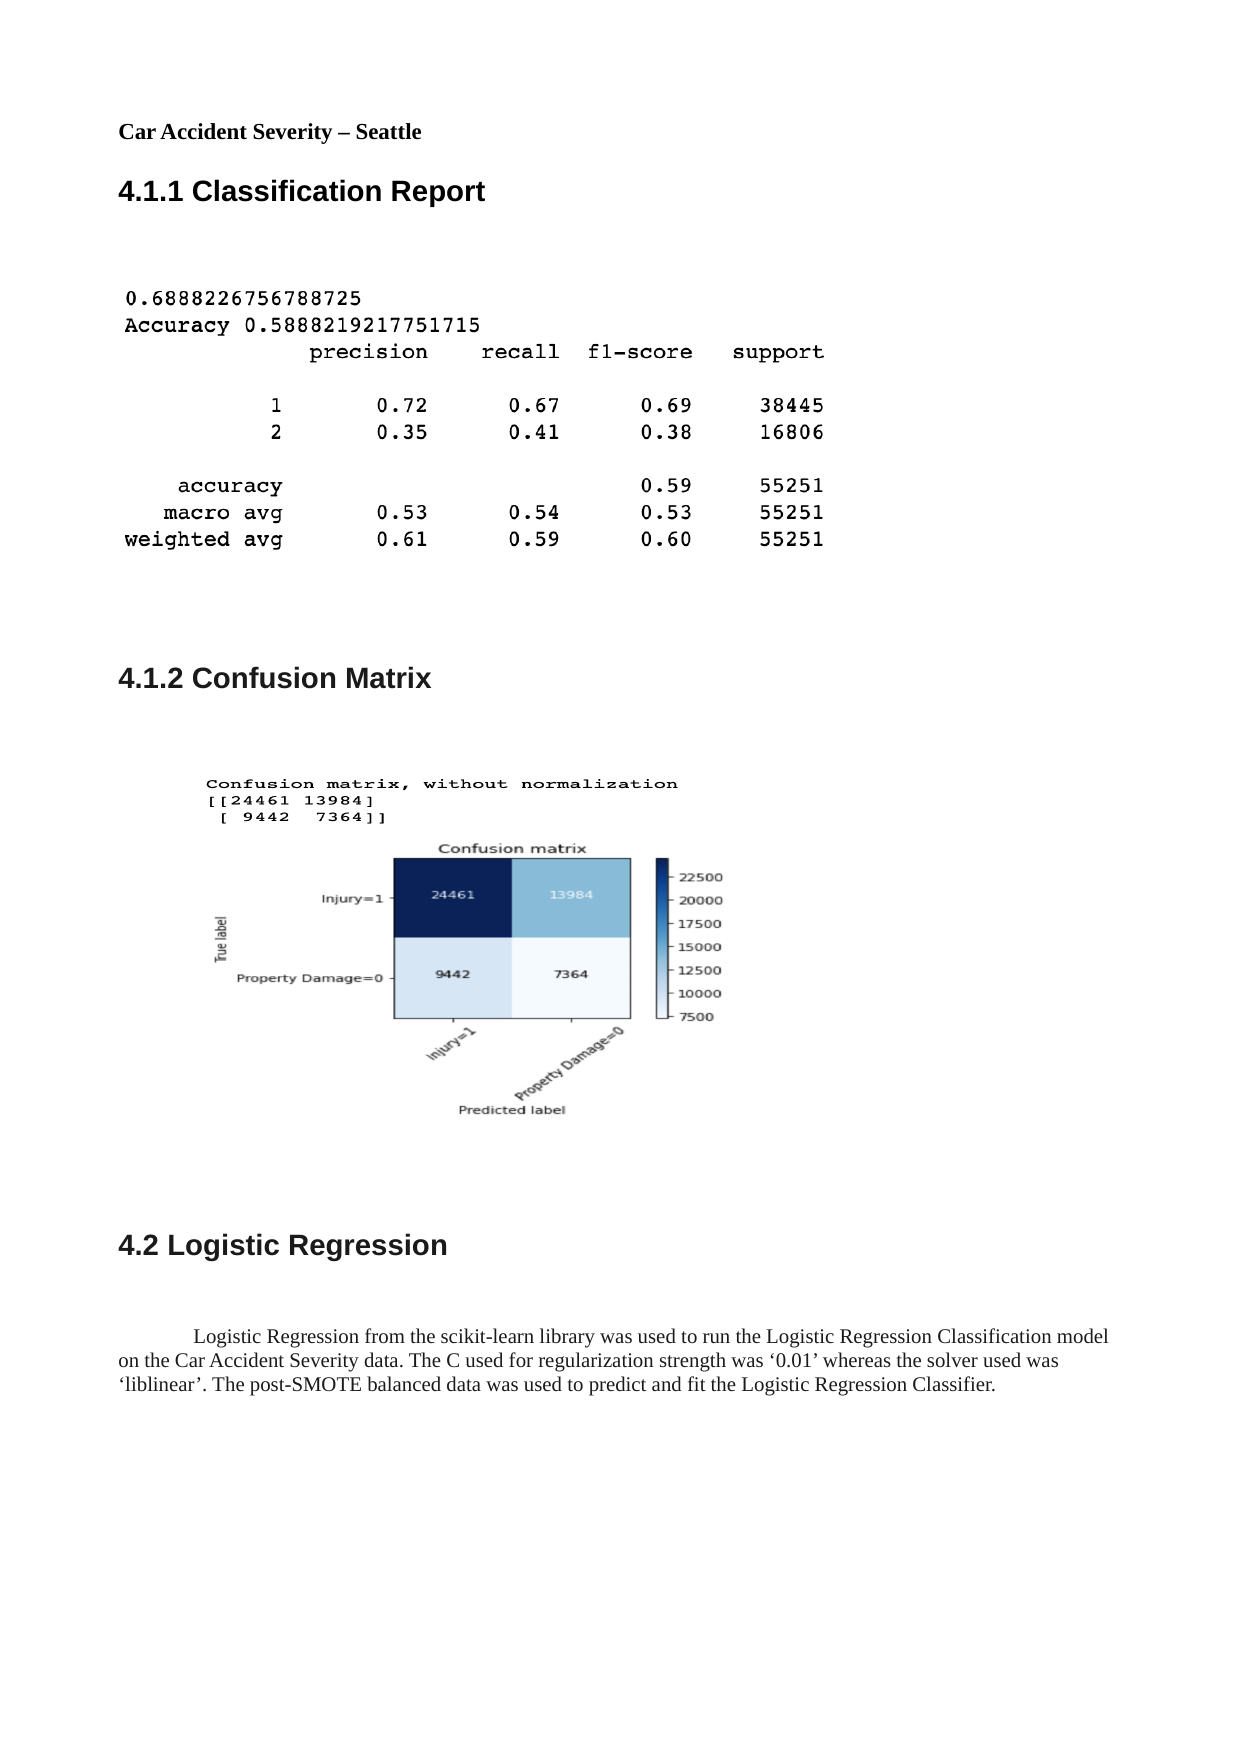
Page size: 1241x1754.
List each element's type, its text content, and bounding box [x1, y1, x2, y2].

text Logistic Regression from the scikit-learn library was used to run the Logistic Regression Classification model on the Car Accident Severity data. The C used for regularization strength was ‘0.01’ whereas the solver used was ‘liblinear’. The post-SMOTE balanced data was used to predict and fit the Logistic Regression Classifier. [118, 1324, 1122, 1396]
text 4.2 Logistic Regression [118, 1228, 1122, 1262]
text 4.1.2 Confusion Matrix [118, 661, 1122, 695]
subtitle 4.1.1 Classification Report [118, 174, 1122, 208]
picture [118, 273, 1123, 594]
picture [200, 770, 1121, 1119]
